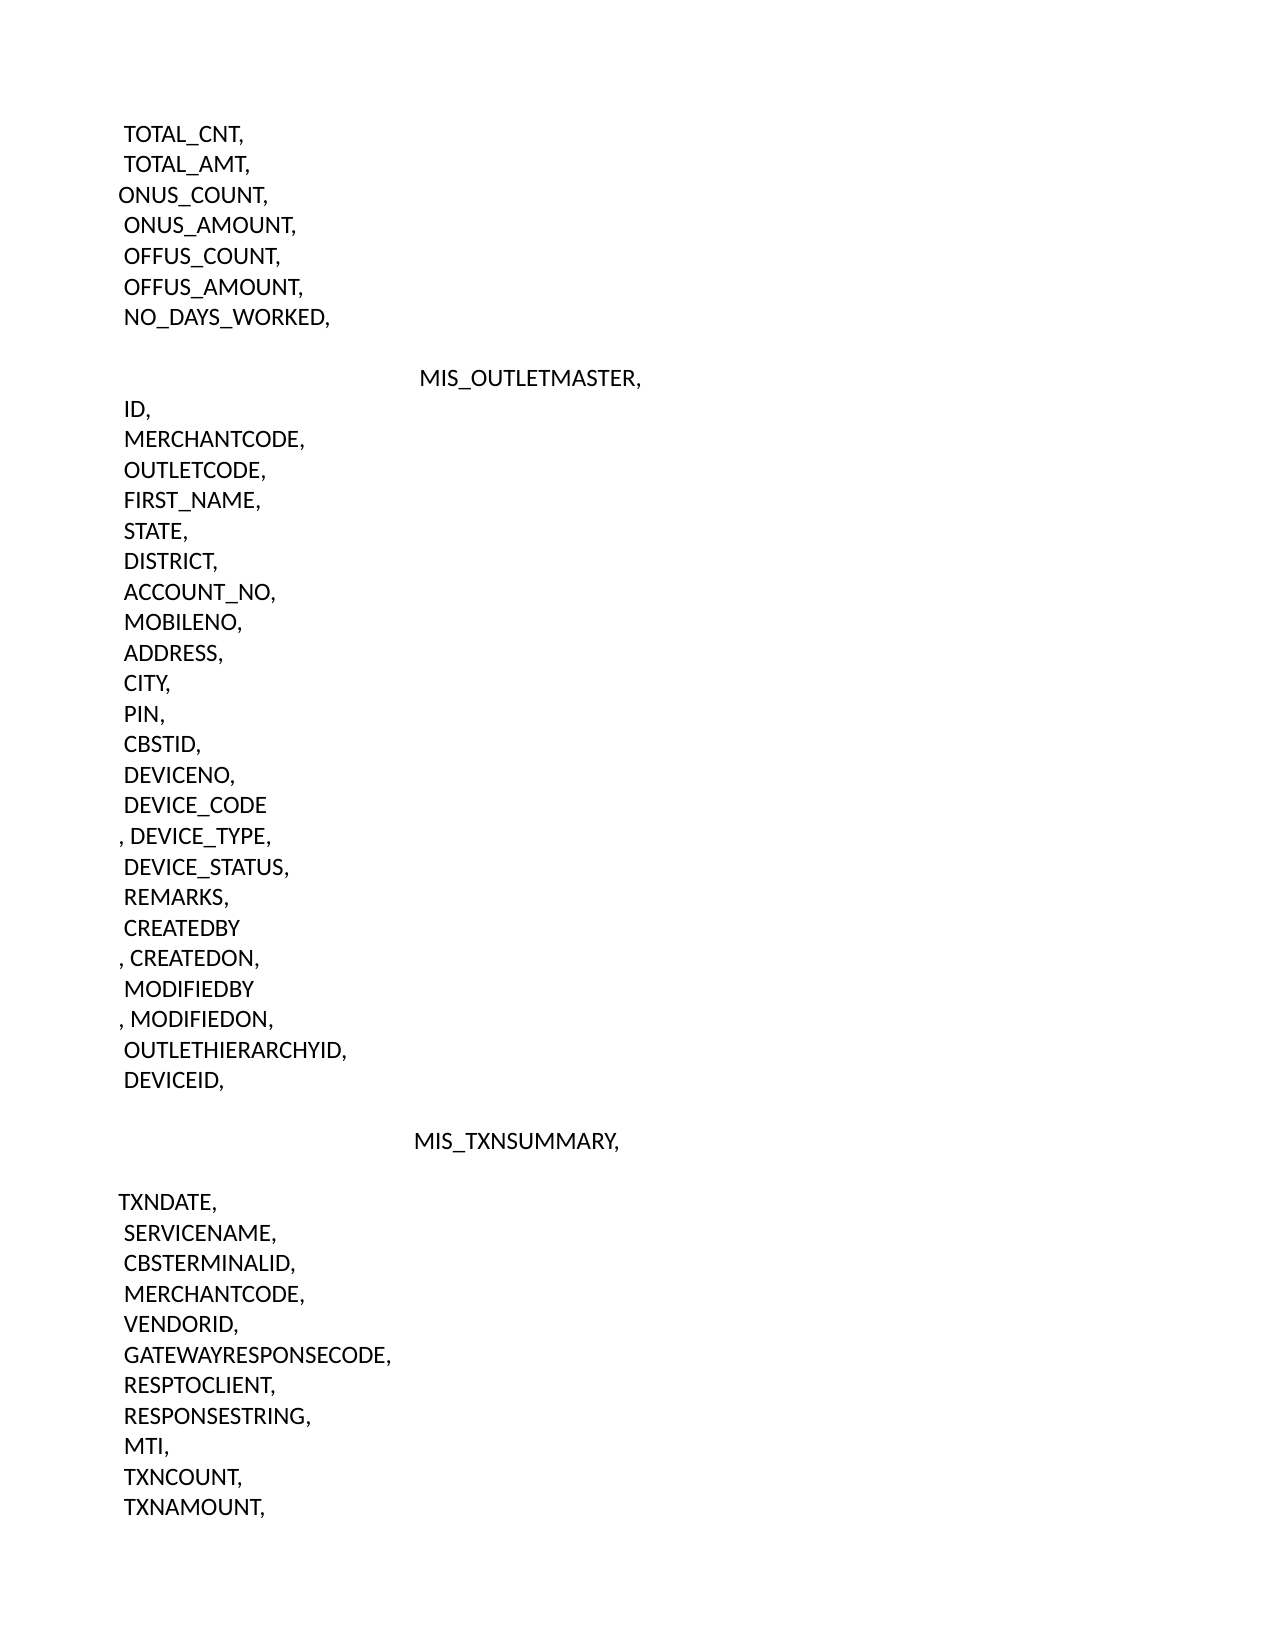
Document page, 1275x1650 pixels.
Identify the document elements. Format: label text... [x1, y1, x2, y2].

text PIN, [118, 698, 1157, 728]
text MTI, [118, 1431, 1157, 1461]
text , CREATEDON, [118, 942, 1157, 973]
text NO_DAYS_WORKED, [118, 301, 1157, 332]
text CREATEDBY [118, 912, 1157, 942]
text TXNDATE, [118, 1186, 1157, 1217]
text ADDRESS, [118, 637, 1157, 667]
text RESPONSESTRING, [118, 1400, 1157, 1431]
text SERVICENAME, [118, 1217, 1157, 1247]
text REMARKS, [118, 881, 1157, 912]
text MOBILENO, [118, 606, 1157, 637]
text STATE, [118, 515, 1157, 545]
text MERCHANTCODE, [118, 1278, 1157, 1308]
text CBSTID, [118, 728, 1157, 759]
text MIS_OUTLETMASTER, [118, 362, 1157, 393]
text , MODIFIEDON, [118, 1003, 1157, 1034]
text DEVICEID, [118, 1064, 1157, 1095]
text FIRST_NAME, [118, 484, 1157, 515]
text RESPTOCLIENT, [118, 1369, 1157, 1400]
text ONUS_AMOUNT, [118, 210, 1157, 240]
text ID, [118, 393, 1157, 423]
text DEVICENO, [118, 759, 1157, 789]
text TOTAL_CNT, [118, 118, 1157, 149]
text GATEWAYRESPONSECODE, [118, 1339, 1157, 1369]
text MODIFIEDBY [118, 973, 1157, 1003]
text OFFUS_AMOUNT, [118, 271, 1157, 301]
text TOTAL_AMT, [118, 149, 1157, 179]
text CBSTERMINALID, [118, 1247, 1157, 1278]
text DEVICE_CODE [118, 789, 1157, 820]
text , DEVICE_TYPE, [118, 820, 1157, 851]
text DEVICE_STATUS, [118, 851, 1157, 881]
text CITY, [118, 667, 1157, 698]
text MERCHANTCODE, [118, 423, 1157, 454]
text OFFUS_COUNT, [118, 240, 1157, 271]
text MIS_TXNSUMMARY, [118, 1125, 1157, 1156]
text OUTLETHIERARCHYID, [118, 1034, 1157, 1064]
text VENDORID, [118, 1308, 1157, 1339]
text OUTLETCODE, [118, 454, 1157, 484]
text DISTRICT, [118, 545, 1157, 576]
text TXNCOUNT, [118, 1461, 1157, 1492]
text TXNAMOUNT, [118, 1492, 1157, 1522]
text ONUS_COUNT, [118, 179, 1157, 210]
text ACCOUNT_NO, [118, 576, 1157, 606]
